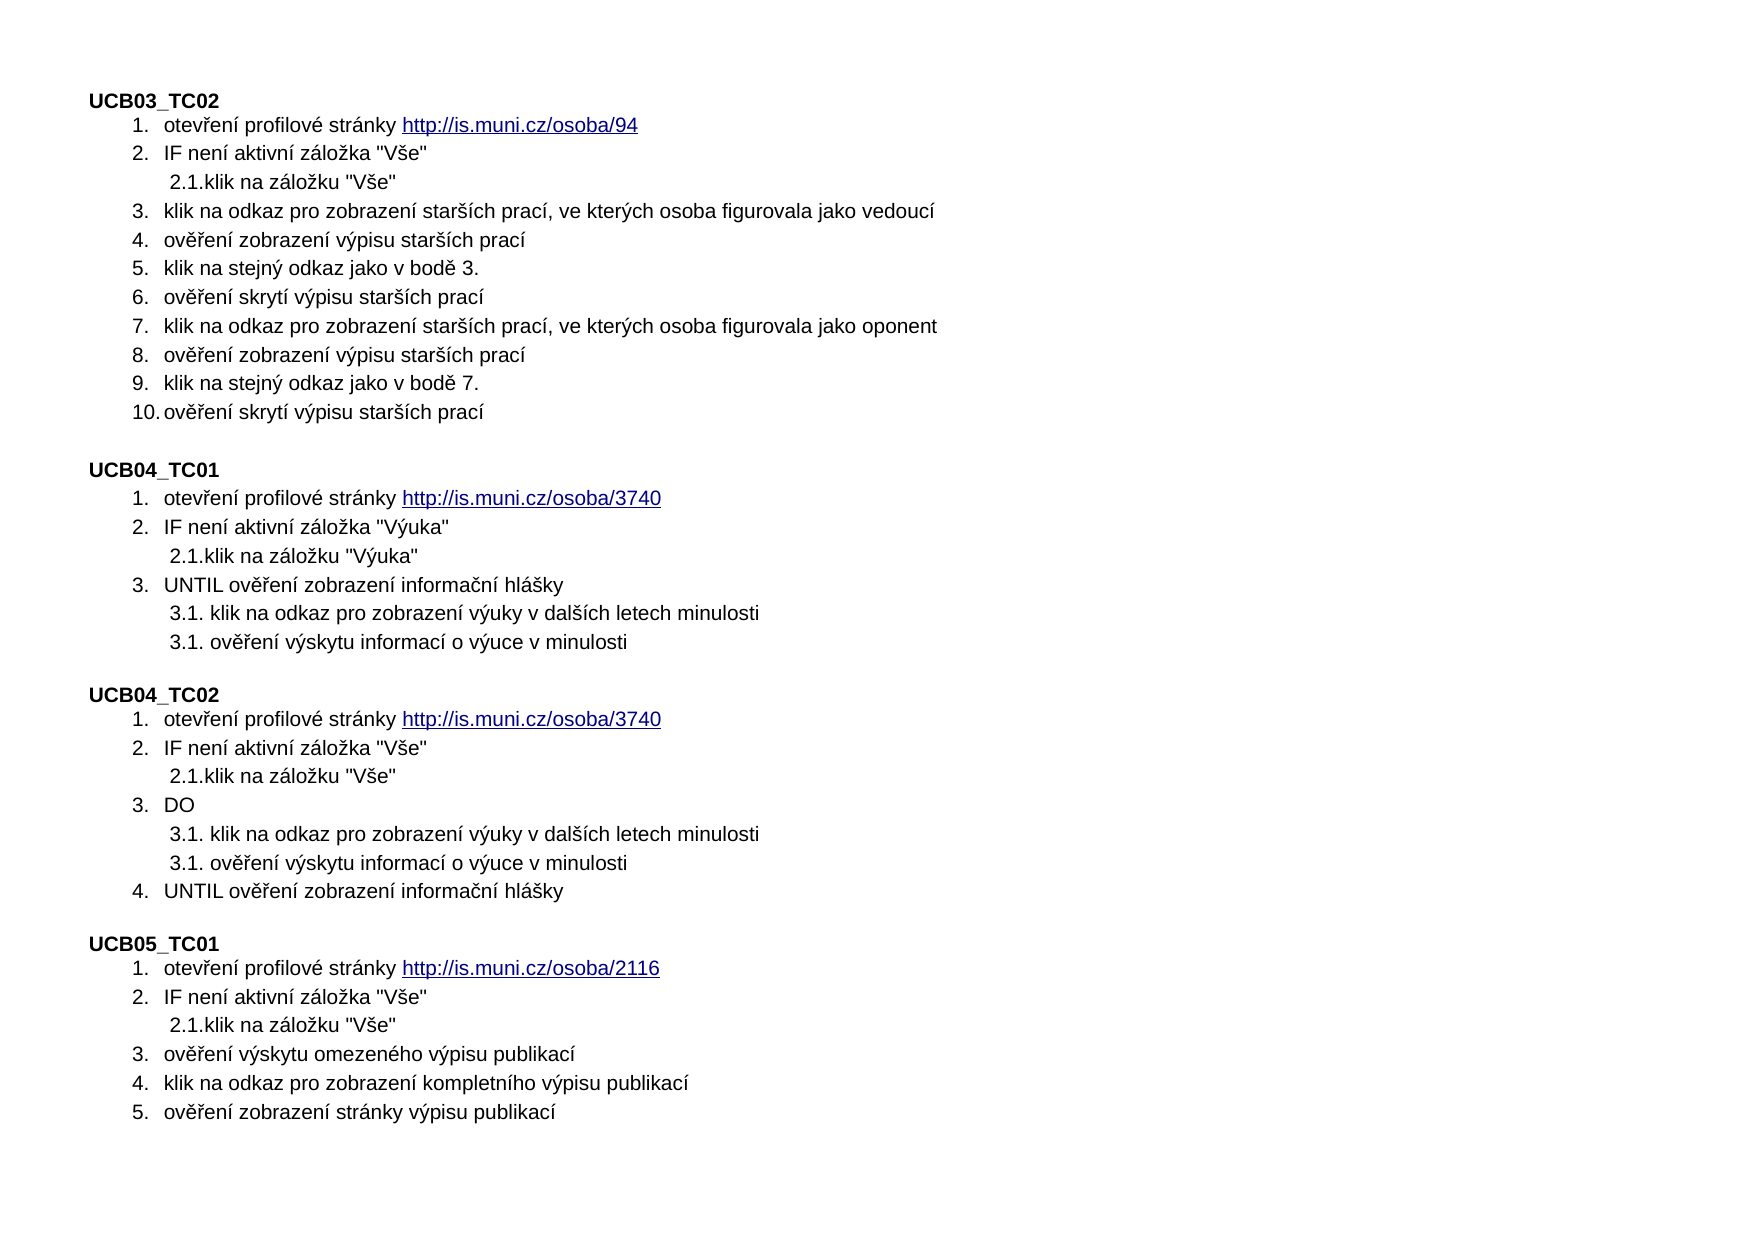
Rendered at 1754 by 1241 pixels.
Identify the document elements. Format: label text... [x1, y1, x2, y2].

list ověření výskytu informací o výuce v minulosti [163, 850, 1665, 874]
list klik na odkaz pro zobrazení kompletního výpisu publikací [126, 1071, 1665, 1095]
list IF není aktivní záložka "Vše" [126, 735, 1665, 759]
list UNTIL ověření zobrazení informační hlášky [126, 879, 1665, 903]
list ověření zobrazení výpisu starších prací [126, 227, 1665, 251]
list klik na záložku "Vše" [163, 170, 1665, 194]
list ověření zobrazení stránky výpisu publikací [126, 1099, 1665, 1123]
list ověření skrytí výpisu starších prací [126, 400, 1665, 424]
list klik na odkaz pro zobrazení výuky v dalších letech minulosti [163, 601, 1665, 625]
list ověření výskytu informací o výuce v minulosti [163, 630, 1665, 654]
list otevření profilové stránky http://is.muni.cz/osoba/3740 [126, 707, 1665, 731]
text UCB05_TC01 [88, 932, 1665, 956]
list IF není aktivní záložka "Vše" [126, 141, 1665, 165]
list DO [126, 793, 1665, 817]
list klik na odkaz pro zobrazení starších prací, ve kterých osoba figurovala jako vedoucí [126, 199, 1665, 223]
list klik na záložku "Vše" [163, 1013, 1665, 1037]
text UCB04_TC01 [88, 457, 1665, 481]
list klik na stejný odkaz jako v bodě 3. [126, 256, 1665, 280]
text UCB03_TC02 [88, 88, 1665, 112]
list klik na odkaz pro zobrazení starších prací, ve kterých osoba figurovala jako oponent [126, 314, 1665, 338]
list klik na záložku "Výuka" [163, 544, 1665, 568]
list IF není aktivní záložka "Výuka" [126, 515, 1665, 539]
list ověření skrytí výpisu starších prací [126, 285, 1665, 309]
list IF není aktivní záložka "Vše" [126, 984, 1665, 1008]
list otevření profilové stránky http://is.muni.cz/osoba/94 [126, 112, 1665, 136]
list ověření výskytu omezeného výpisu publikací [126, 1042, 1665, 1066]
list klik na odkaz pro zobrazení výuky v dalších letech minulosti [163, 822, 1665, 846]
list klik na záložku "Vše" [163, 764, 1665, 788]
list otevření profilové stránky http://is.muni.cz/osoba/2116 [126, 956, 1665, 980]
text UCB04_TC02 [88, 683, 1665, 707]
list UNTIL ověření zobrazení informační hlášky [126, 572, 1665, 596]
list ověření zobrazení výpisu starších prací [126, 342, 1665, 366]
list otevření profilové stránky http://is.muni.cz/osoba/3740 [126, 486, 1665, 510]
list klik na stejný odkaz jako v bodě 7. [126, 371, 1665, 395]
